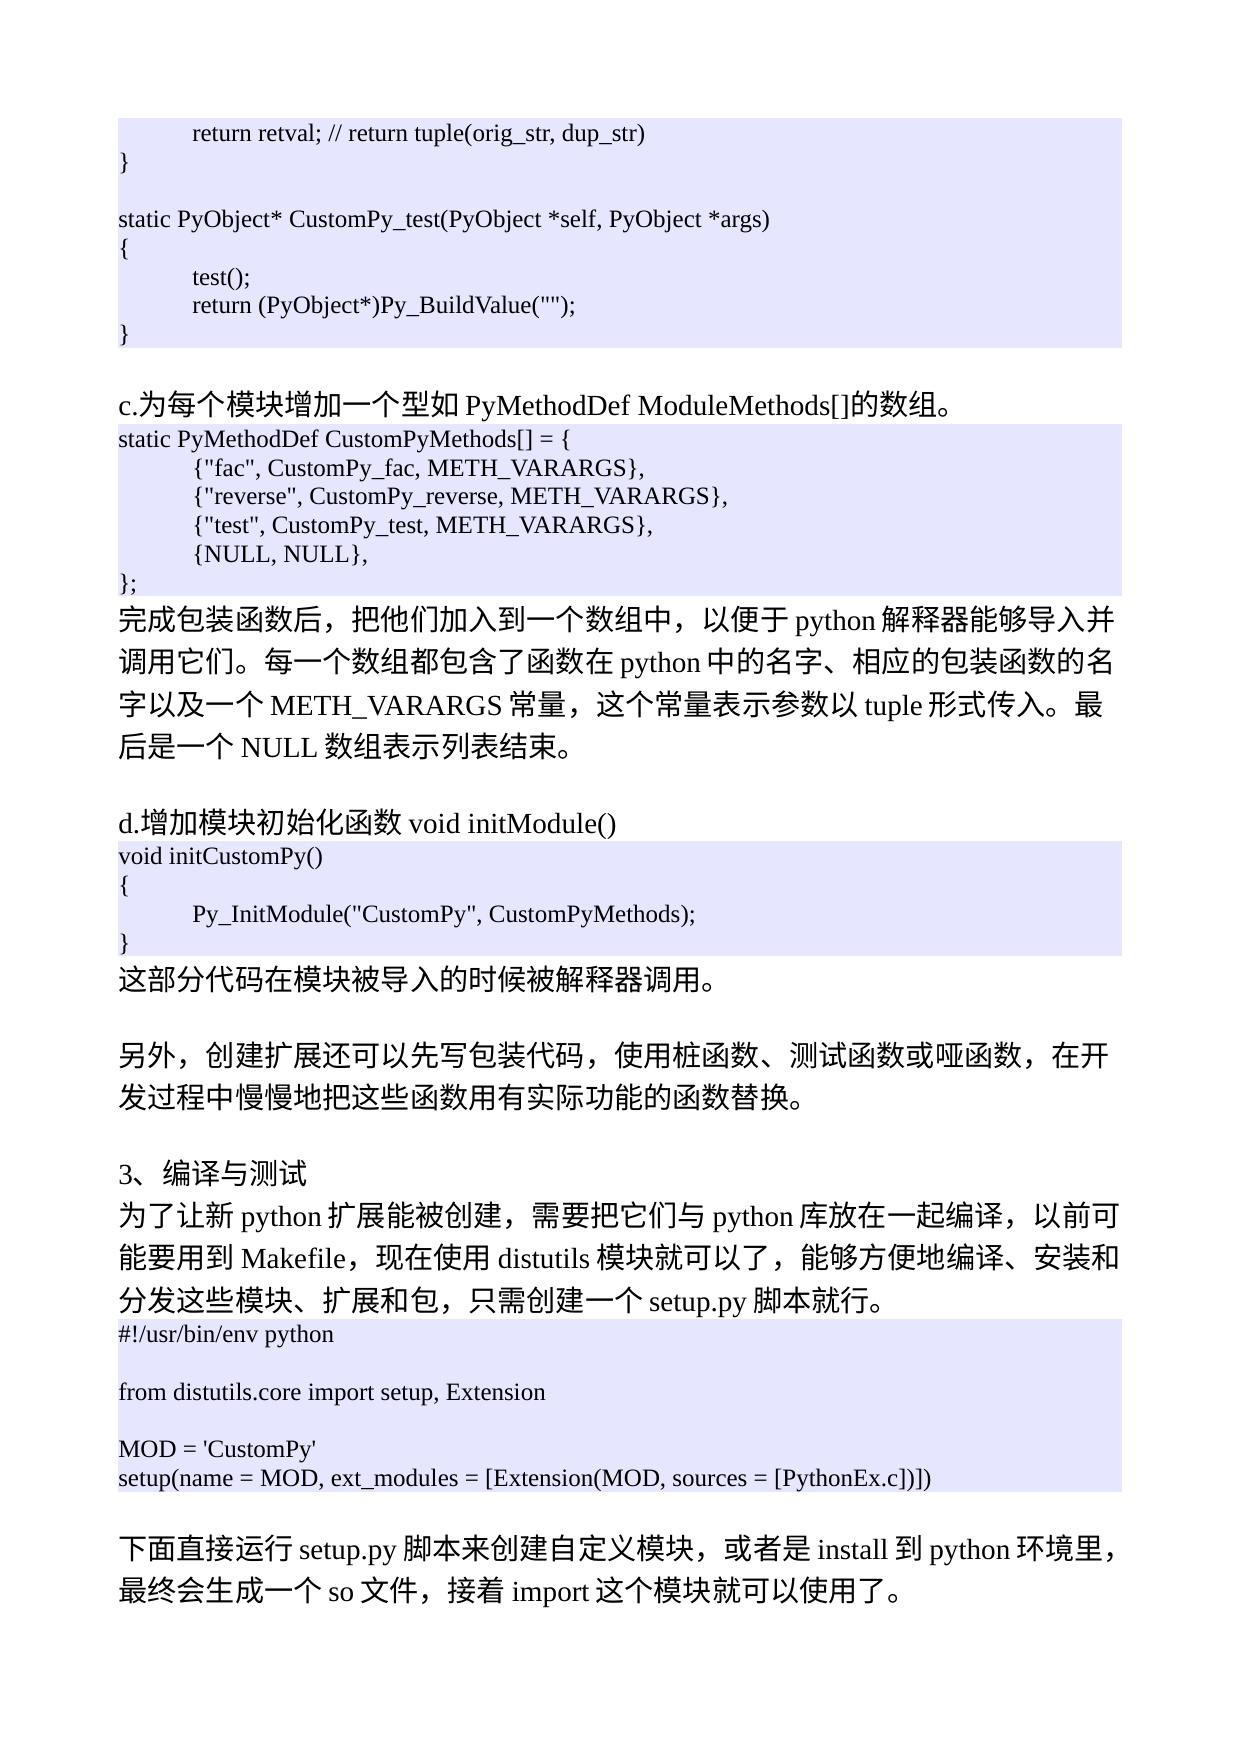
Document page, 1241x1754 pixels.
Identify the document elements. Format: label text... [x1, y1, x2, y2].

text test(); [118, 262, 1122, 291]
text return (PyObject*)Py_BuildValue(""); [118, 291, 1122, 319]
text Py_InitModule("CustomPy", CustomPyMethods); [118, 899, 1122, 928]
text d.增加模块初始化函数void initModule() [118, 799, 1122, 841]
text }; [118, 568, 1122, 596]
text {"reverse", CustomPy_reverse, METH_VARARGS}, [118, 481, 1122, 510]
text {"test", CustomPy_test, METH_VARARGS}, [118, 510, 1122, 539]
text from distutils.core import setup, Extension [118, 1377, 1122, 1406]
text return retval; // return tuple(orig_str, dup_str) [118, 118, 1122, 147]
text static PyObject* CustomPy_test(PyObject *self, PyObject *args) [118, 204, 1122, 233]
text } [118, 319, 1122, 348]
text } [118, 928, 1122, 956]
text } [118, 147, 1122, 176]
text void initCustomPy() [118, 841, 1122, 870]
text 完成包装函数后，把他们加入到一个数组中，以便于python解释器能够导入并调用它们。每一个数组都包含了函数在python中的名字、相应的包装函数的名字以及一个METH_VARARGS常量，这个常量表示参数以tuple形式传入。最后是一个NULL数组表示列表结束。 [118, 596, 1122, 766]
text { [118, 233, 1122, 262]
text #!/usr/bin/env python [118, 1319, 1122, 1348]
text 这部分代码在模块被导入的时候被解释器调用。 [118, 956, 1122, 999]
text setup(name = MOD, ext_modules = [Extension(MOD, sources = [PythonEx.c])]) [118, 1463, 1122, 1492]
text static PyMethodDef CustomPyMethods[] = { [118, 424, 1122, 453]
text MOD = 'CustomPy' [118, 1434, 1122, 1463]
text {NULL, NULL}, [118, 539, 1122, 568]
text { [118, 870, 1122, 899]
text c.为每个模块增加一个型如PyMethodDef ModuleMethods[]的数组。 [118, 382, 1122, 424]
text {"fac", CustomPy_fac, METH_VARARGS}, [118, 453, 1122, 481]
text 3、编译与测试 [118, 1150, 1122, 1193]
text 另外，创建扩展还可以先写包装代码，使用桩函数、测试函数或哑函数，在开发过程中慢慢地把这些函数用有实际功能的函数替换。 [118, 1032, 1122, 1117]
text 下面直接运行setup.py脚本来创建自定义模块，或者是install到python环境里，最终会生成一个so文件，接着import这个模块就可以使用了。 [118, 1526, 1122, 1610]
text 为了让新python扩展能被创建，需要把它们与python库放在一起编译，以前可能要用到Makefile，现在使用distutils模块就可以了，能够方便地编译、安装和分发这些模块、扩展和包，只需创建一个setup.py脚本就行。 [118, 1193, 1122, 1319]
